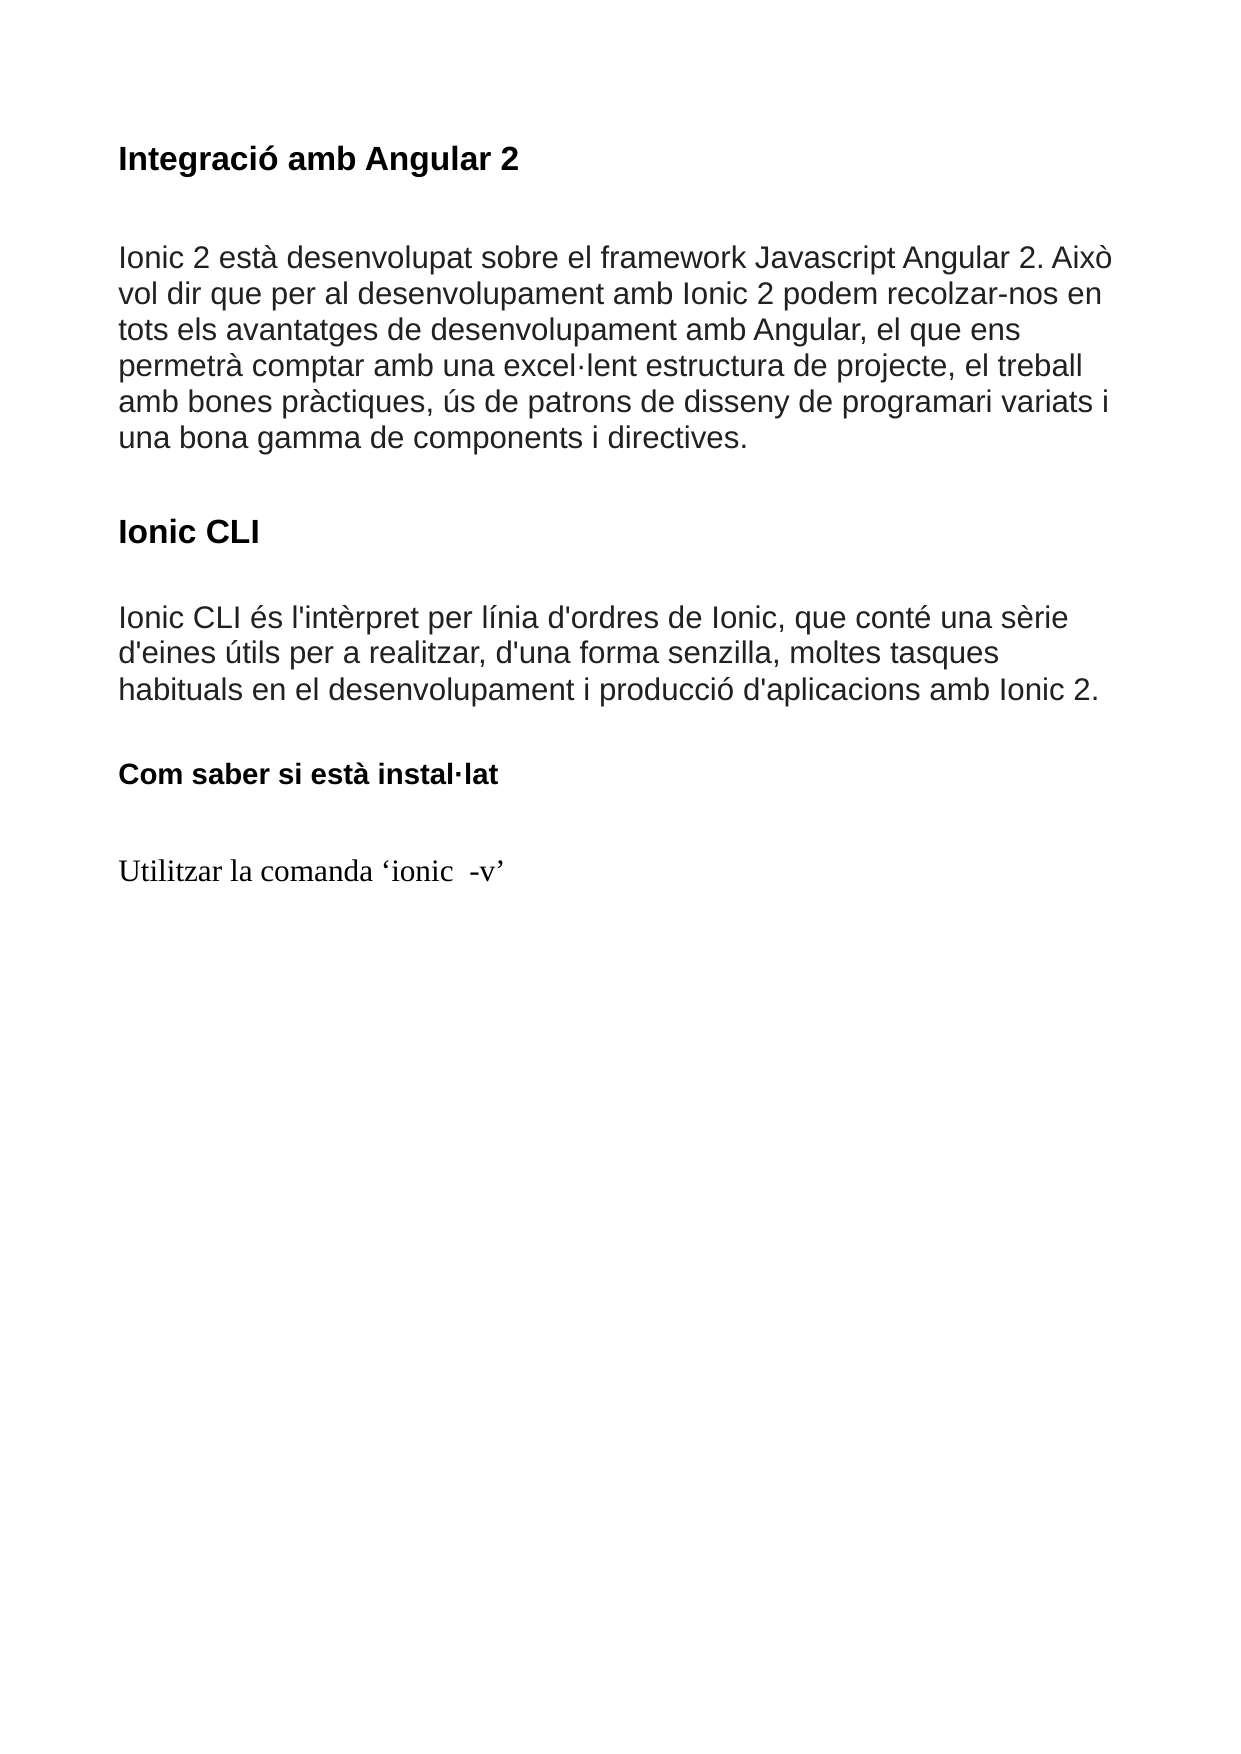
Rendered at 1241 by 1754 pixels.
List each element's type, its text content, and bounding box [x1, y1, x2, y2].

subtitle Com saber si està instal·lat [118, 757, 1122, 791]
subtitle Ionic CLI [118, 512, 1122, 550]
subtitle Integració amb Angular 2 [118, 139, 1122, 178]
text Ionic CLI és l'intèrpret per línia d'ordres de Ionic, que conté una sèrie d'eines útils per a realitzar, d'una forma senzilla, moltes tasques habituals en el desenvolupament i producció d'aplicacions amb Ionic 2. [118, 599, 1122, 706]
text Ionic 2 està desenvolupat sobre el framework Javascript Angular 2. Això vol dir que per al desenvolupament amb Ionic 2 podem recolzar-nos en tots els avantatges de desenvolupament amb Angular, el que ens permetrà comptar amb una excel·lent estructura de projecte, el treball amb bones pràctiques, ús de patrons de disseny de programari variats i una bona gamma de components i directives. [118, 239, 1122, 455]
text Utilitzar la comanda ‘ionic -v’ [118, 852, 1122, 888]
